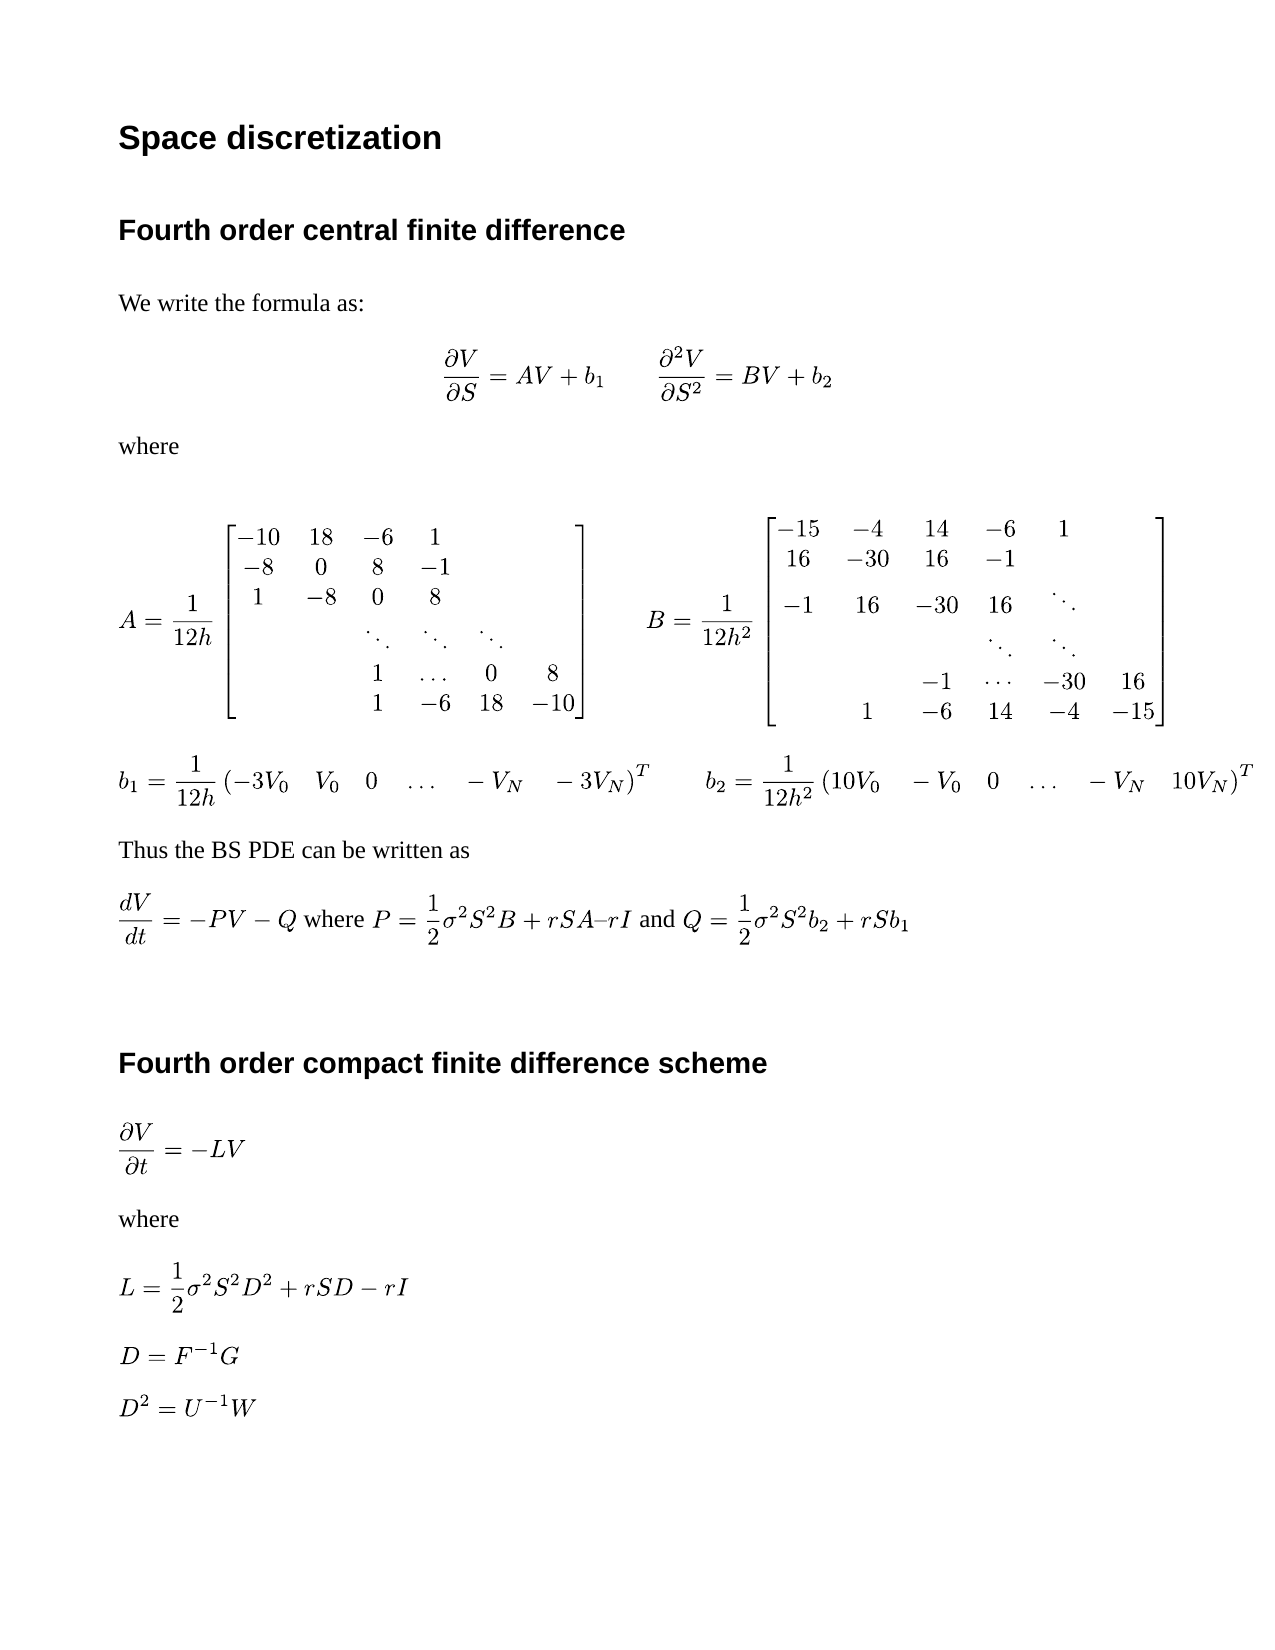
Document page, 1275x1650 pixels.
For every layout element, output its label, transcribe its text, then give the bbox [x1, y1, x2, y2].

subtitle Space discretization [118, 118, 1157, 157]
text We write the formula as: [118, 288, 1157, 316]
text where and [118, 892, 1157, 946]
text where [118, 431, 1157, 460]
subtitle Fourth order central finite difference [118, 213, 1157, 246]
text where [118, 1204, 1157, 1233]
text Thus the BS PDE can be written as [118, 835, 1157, 863]
subtitle Fourth order compact finite difference scheme [118, 1046, 1157, 1080]
